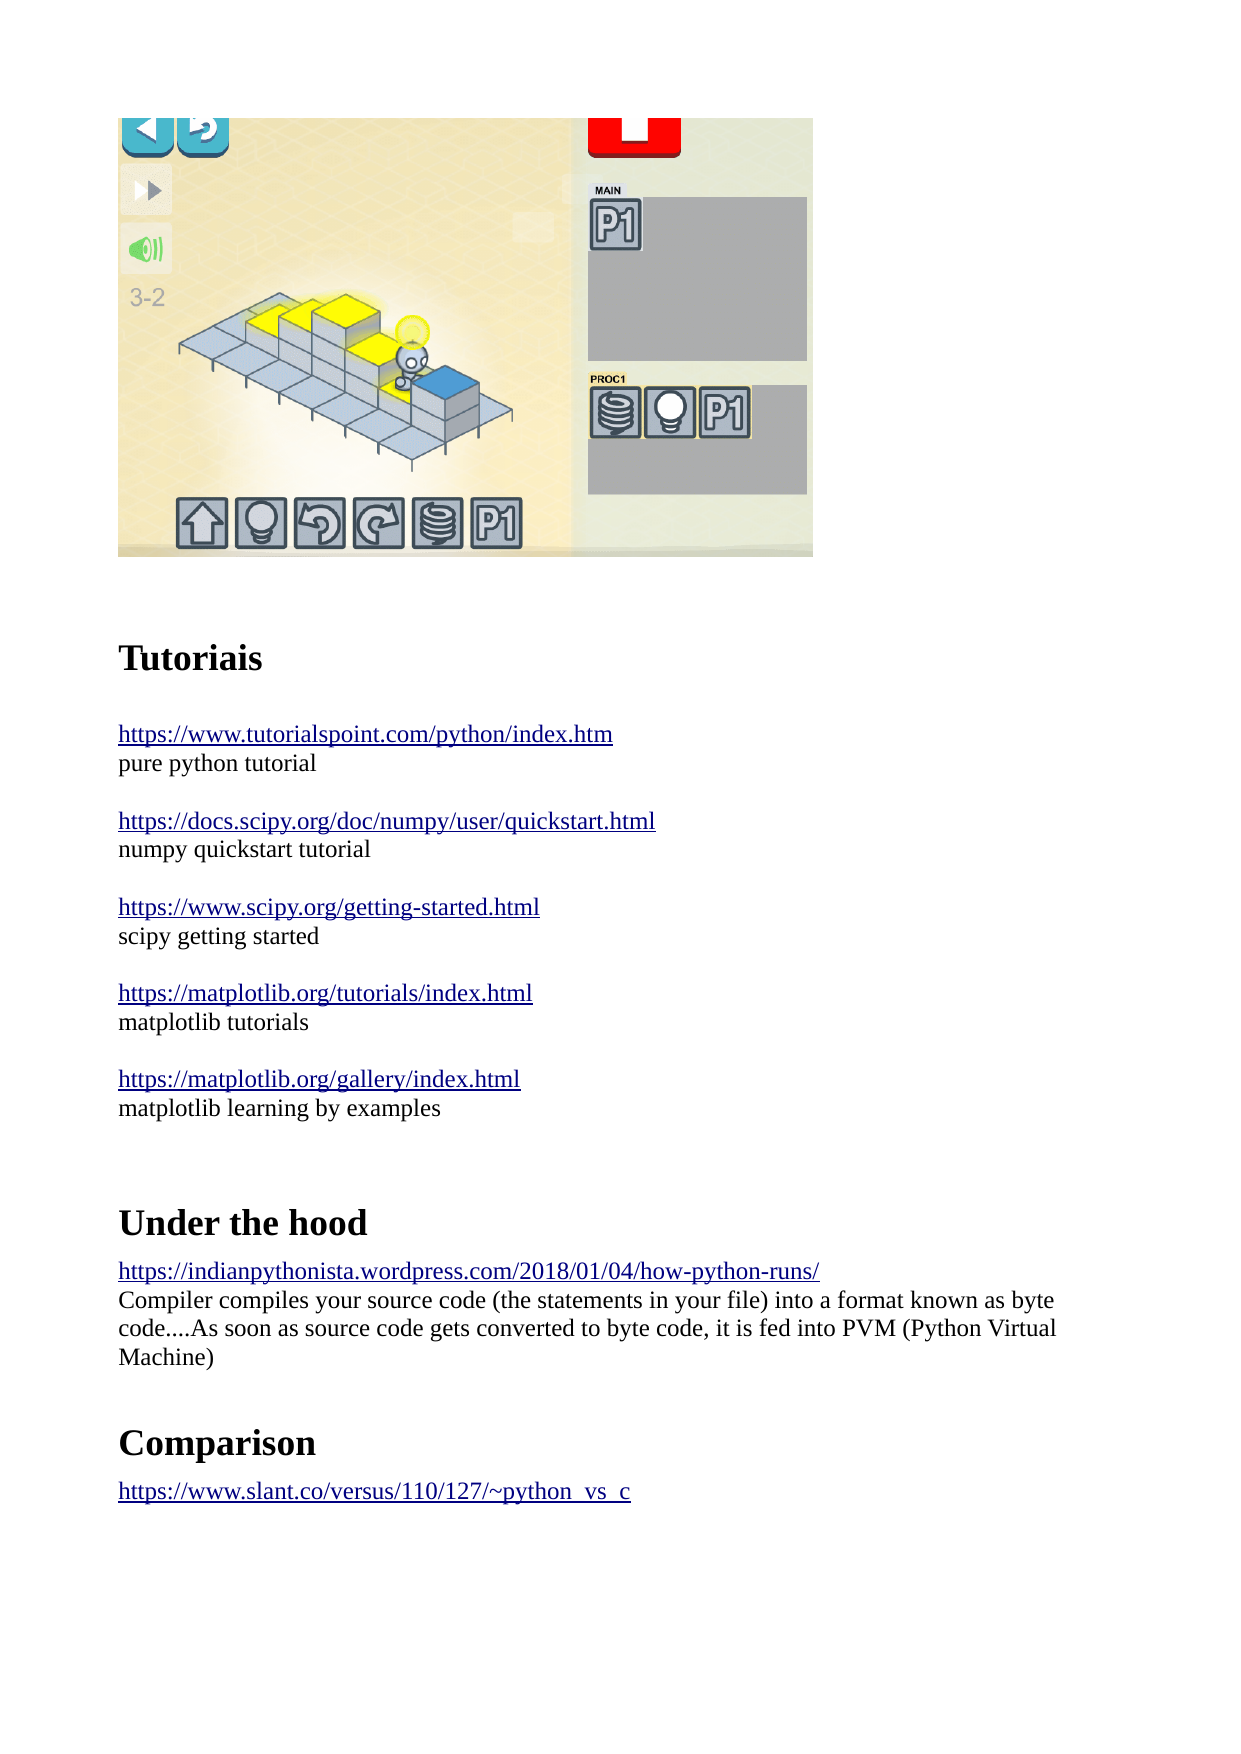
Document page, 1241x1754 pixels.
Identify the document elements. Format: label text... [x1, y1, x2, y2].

text https://indianpythonista.wordpress.com/2018/01/04/how-python-runs/ [118, 1256, 1122, 1285]
picture [118, 118, 813, 557]
text pure python tutorial [118, 748, 1122, 777]
text Compiler compiles your source code (the statements in your file) into a format known as byte code....As soon as source code gets converted to byte code, it is fed into PVM (Python Virtual Machine) [118, 1285, 1122, 1371]
text https://matplotlib.org/tutorials/index.html [118, 978, 1122, 1007]
text matplotlib learning by examples [118, 1093, 1122, 1122]
text https://www.slant.co/versus/110/127/~python_vs_c [118, 1476, 1122, 1505]
text numpy quickstart tutorial [118, 834, 1122, 863]
text matplotlib tutorials [118, 1007, 1122, 1036]
text scipy getting started [118, 921, 1122, 949]
subtitle Tutoriais [118, 635, 1122, 678]
text https://docs.scipy.org/doc/numpy/user/quickstart.html [118, 806, 1122, 834]
text https://www.scipy.org/getting-started.html [118, 892, 1122, 921]
subtitle Comparison [118, 1421, 1122, 1464]
text https://matplotlib.org/gallery/index.html [118, 1064, 1122, 1093]
subtitle Under the hood [118, 1200, 1122, 1243]
text https://www.tutorialspoint.com/python/index.htm [118, 719, 1122, 748]
